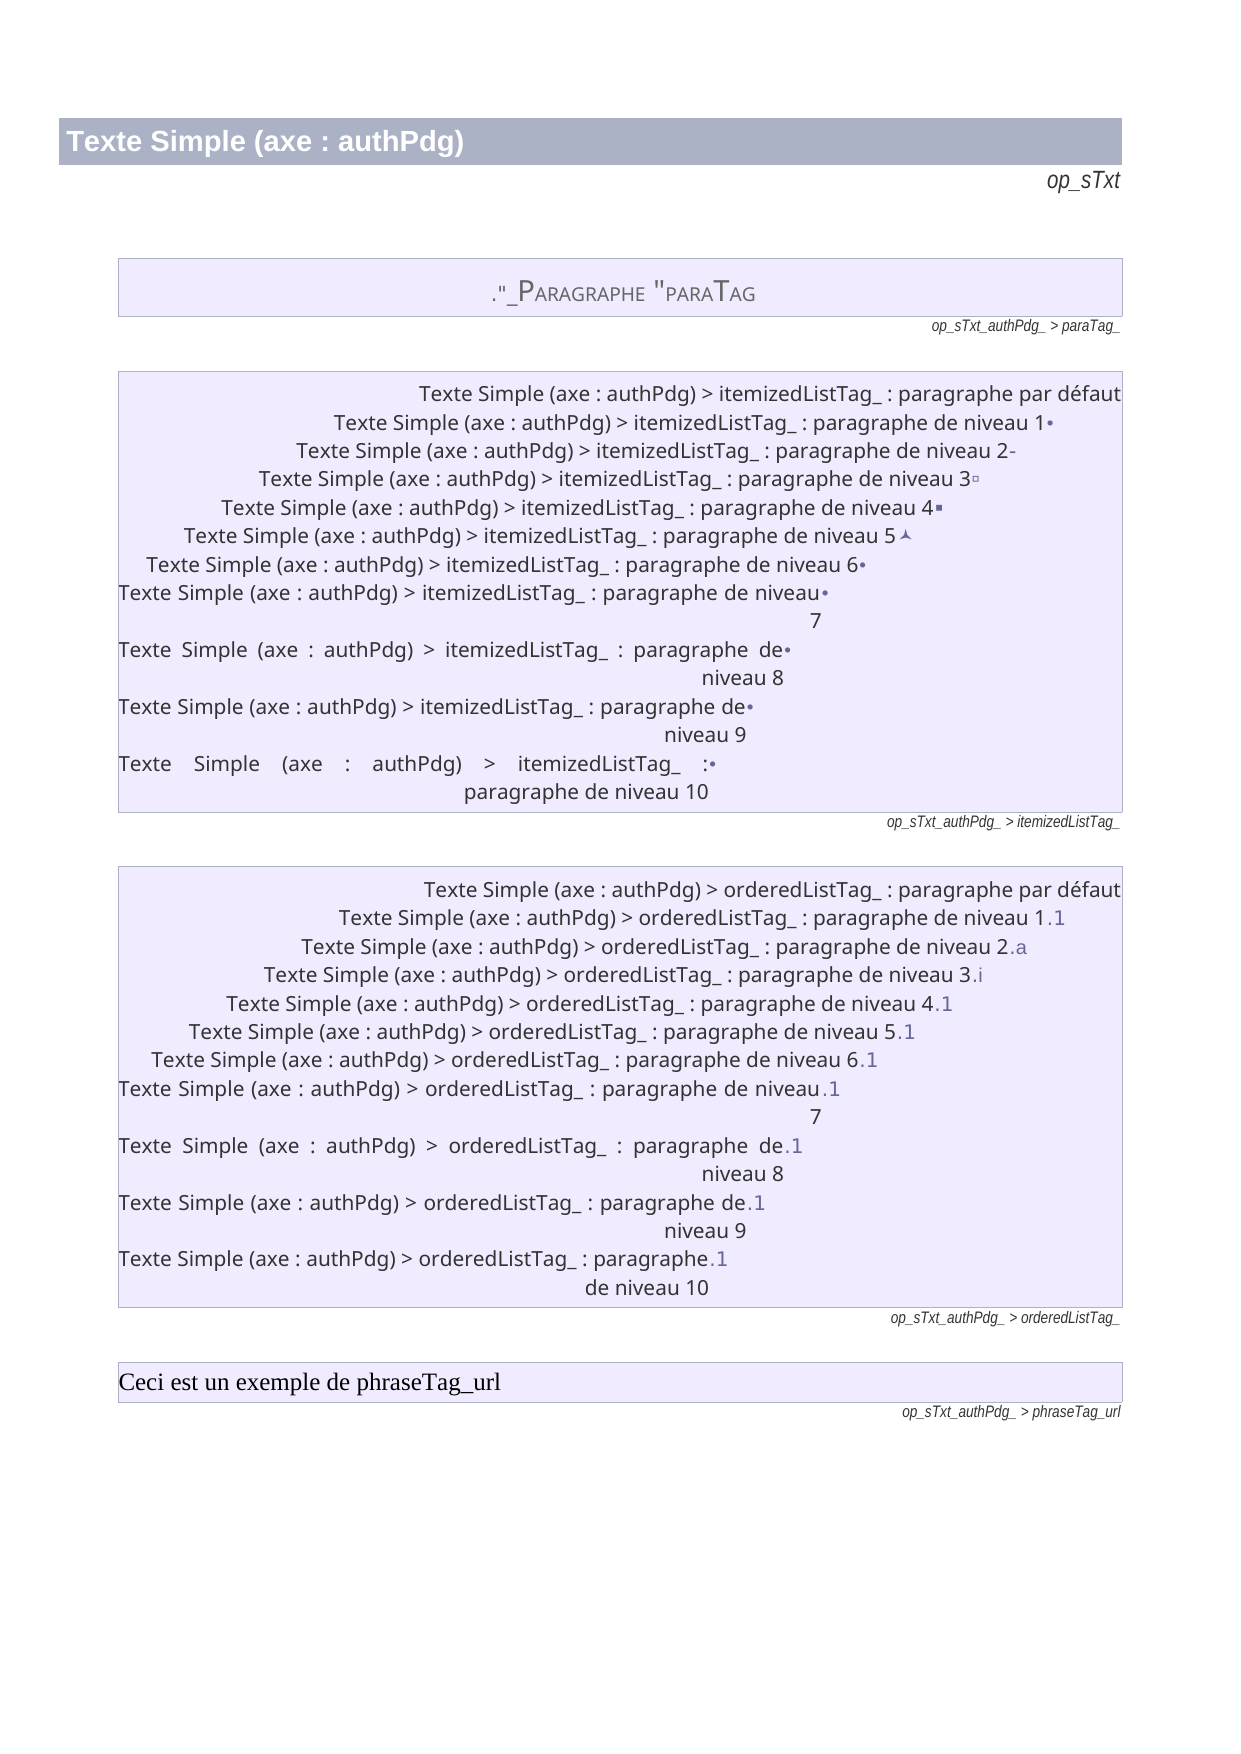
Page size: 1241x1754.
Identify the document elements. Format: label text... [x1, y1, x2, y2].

table_header Ceci est un exemple de phraseTag_url [119, 1363, 1122, 1402]
title op_sTxt_authPdg_ > itemizedListTag_ [118, 813, 1122, 831]
table_header Texte Simple (axe : authPdg) > itemizedListTag_ : paragraphe par défaut Texte Simple (axe : authPdg) > itemizedListTag_ : paragraphe de niveau 1 Texte Simple (axe : authPdg) > itemizedListTag_ : paragraphe de niveau 2 Texte Simple (axe : authPdg) > itemizedListTag_ : paragraphe de niveau 3 Texte Simple (axe : authPdg) > itemizedListTag_ : paragraphe de niveau 4 Texte Simple (axe : authPdg) > itemizedListTag_ : paragraphe de niveau 5 Texte Simple (axe : authPdg) > itemizedListTag_ : paragraphe de niveau 6 Texte Simple (axe : authPdg) > itemizedListTag_ : paragraphe de niveau 7 Texte Simple (axe : authPdg) > itemizedListTag_ : paragraphe de niveau 8 Texte Simple (axe : authPdg) > itemizedListTag_ : paragraphe de niveau 9 Texte Simple (axe : authPdg) > itemizedListTag_ : paragraphe de niveau 10 [119, 372, 1122, 812]
title op_sTxt_authPdg_ > orderedListTag_ [118, 1308, 1122, 1327]
title op_sTxt_authPdg_ > paraTag_ [118, 317, 1122, 335]
table_header Paragraphe "paraTag_". [119, 259, 1122, 316]
table_header Texte Simple (axe : authPdg) > orderedListTag_ : paragraphe par défaut Texte Simple (axe : authPdg) > orderedListTag_ : paragraphe de niveau 1 Texte Simple (axe : authPdg) > orderedListTag_ : paragraphe de niveau 2 Texte Simple (axe : authPdg) > orderedListTag_ : paragraphe de niveau 3 Texte Simple (axe : authPdg) > orderedListTag_ : paragraphe de niveau 4 Texte Simple (axe : authPdg) > orderedListTag_ : paragraphe de niveau 5 Texte Simple (axe : authPdg) > orderedListTag_ : paragraphe de niveau 6 Texte Simple (axe : authPdg) > orderedListTag_ : paragraphe de niveau 7 Texte Simple (axe : authPdg) > orderedListTag_ : paragraphe de niveau 8 Texte Simple (axe : authPdg) > orderedListTag_ : paragraphe de niveau 9 Texte Simple (axe : authPdg) > orderedListTag_ : paragraphe de niveau 10 [119, 867, 1122, 1307]
title op_sTxt_authPdg_ > phraseTag_url [118, 1403, 1122, 1421]
subtitle op_sTxt [118, 165, 1122, 193]
title Texte Simple (axe : authPdg) [60, 119, 1122, 164]
